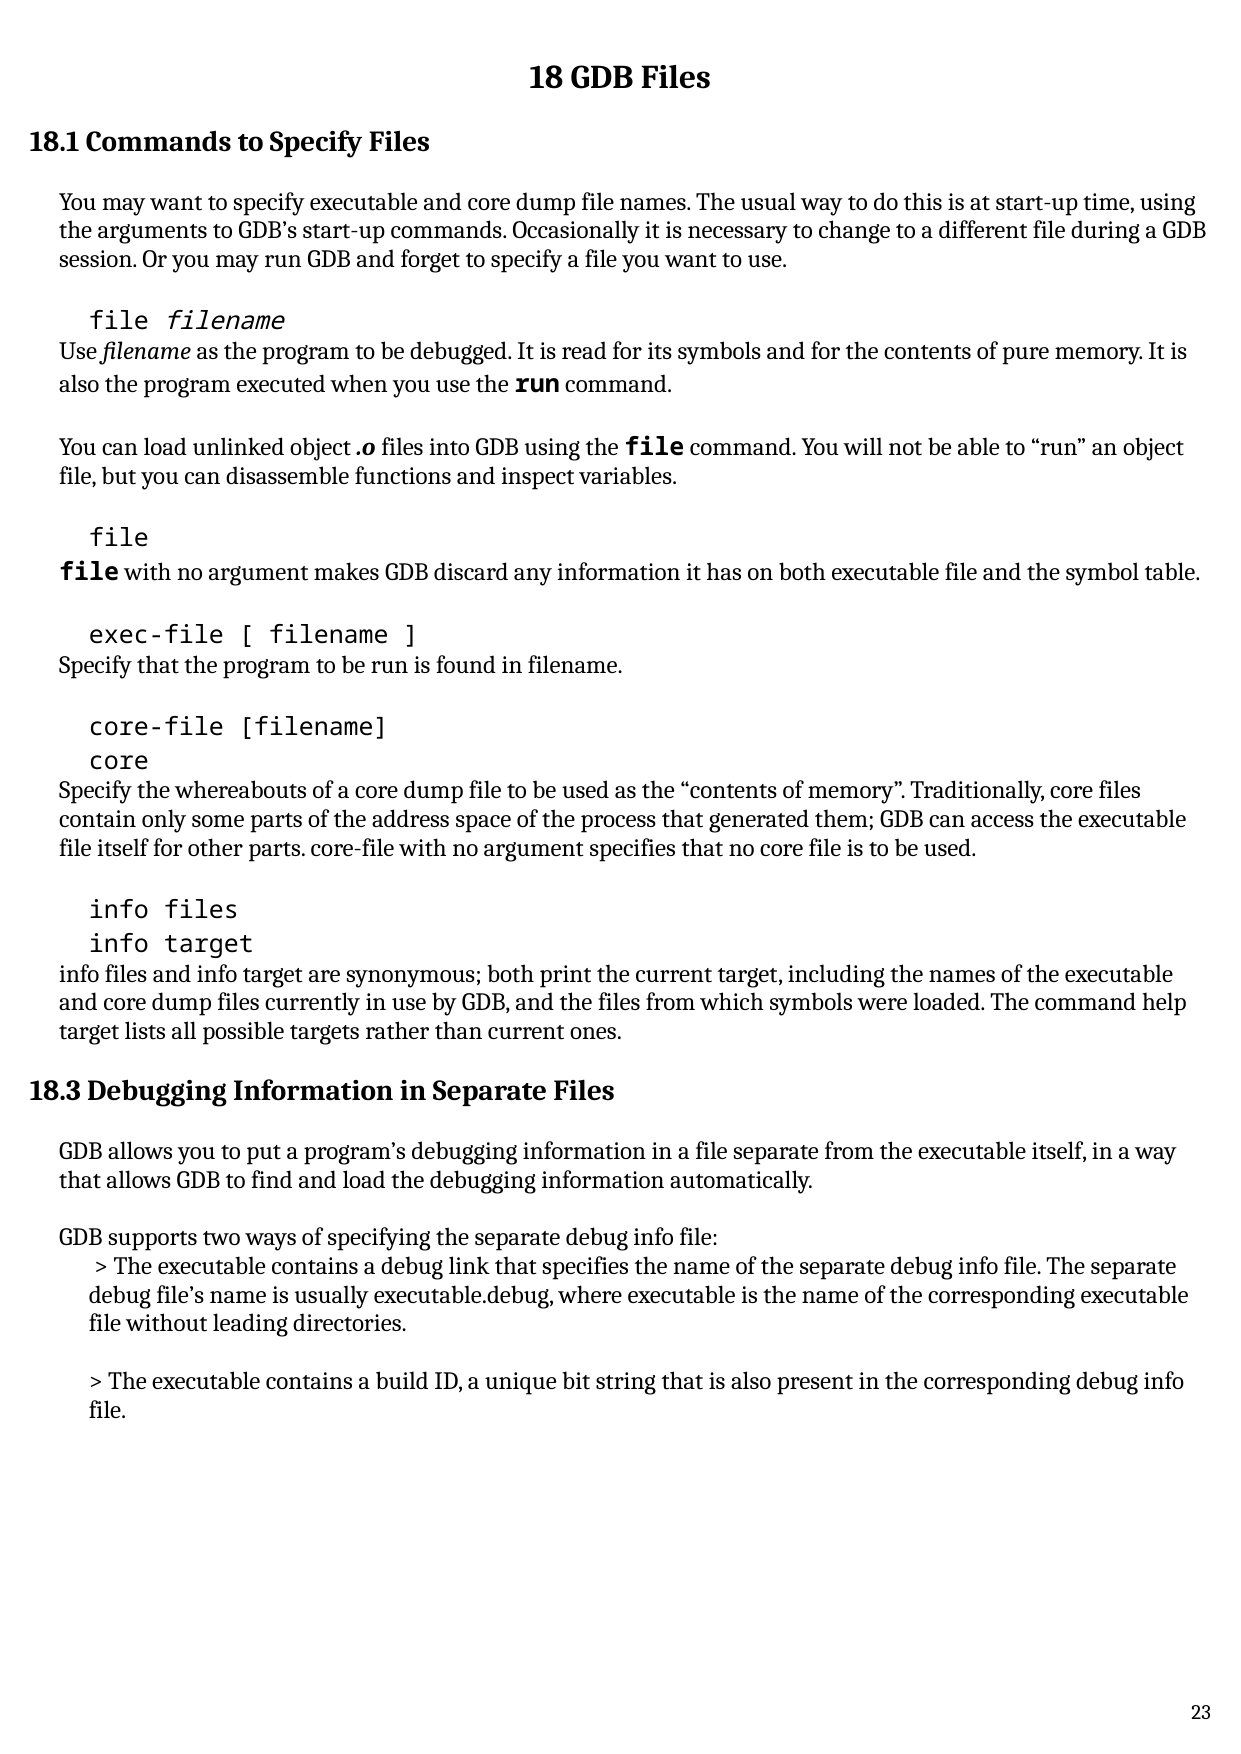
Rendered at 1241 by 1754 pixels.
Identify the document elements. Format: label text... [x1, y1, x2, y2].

text core [88, 742, 1211, 776]
text GDB allows you to put a program’s debugging information in a file separate from the executable itself, in a way that allows GDB to find and load the debugging information automatically. [59, 1137, 1211, 1194]
text file with no argument makes GDB discard any information it has on both executable file and the symbol table. [59, 554, 1211, 588]
text file [88, 520, 1211, 554]
text Specify that the program to be run is found in filename. [59, 651, 1211, 679]
text info files [88, 891, 1211, 925]
subtitle 18.3 Debugging Information in Separate Files [29, 1074, 1211, 1108]
text > The executable contains a debug link that specifies the name of the separate debug info file. The separate debug file’s name is usually executable.debug, where executable is the name of the corresponding executable file without leading directories. [88, 1252, 1211, 1338]
subtitle 18.1 Commands to Specify Files [29, 125, 1211, 159]
subtitle 18 GDB Files [29, 58, 1211, 97]
text Specify the whereabouts of a core dump file to be used as the “contents of memory”. Traditionally, core files contain only some parts of the address space of the process that generated them; GDB can access the executable file itself for other parts. core-file with no argument specifies that no core file is to be used. [59, 776, 1211, 863]
text info target [88, 925, 1211, 959]
text file filename [88, 303, 1211, 337]
text Use filename as the program to be debugged. It is read for its symbols and for the contents of pure memory. It is also the program executed when you use the run command. [59, 337, 1211, 399]
text > The executable contains a build ID, a unique bit string that is also present in the corresponding debug info file. [88, 1367, 1211, 1424]
text You may want to specify executable and core dump file names. The usual way to do this is at start-up time, using the arguments to GDB’s start-up commands. Occasionally it is necessary to change to a different file during a GDB session. Or you may run GDB and forget to specify a file you want to use. [59, 188, 1211, 274]
text You can load unlinked object .o files into GDB using the file command. You will not be able to “run” an object file, but you can disassemble functions and inspect variables. [59, 428, 1211, 491]
text GDB supports two ways of specifying the separate debug info file: [59, 1223, 1211, 1252]
text core-file [filename] [88, 708, 1211, 742]
text exec-file [ filename ] [88, 617, 1211, 651]
text info files and info target are synonymous; both print the current target, including the names of the executable and core dump files currently in use by GDB, and the files from which symbols were loaded. The command help target lists all possible targets rather than current ones. [59, 959, 1211, 1046]
